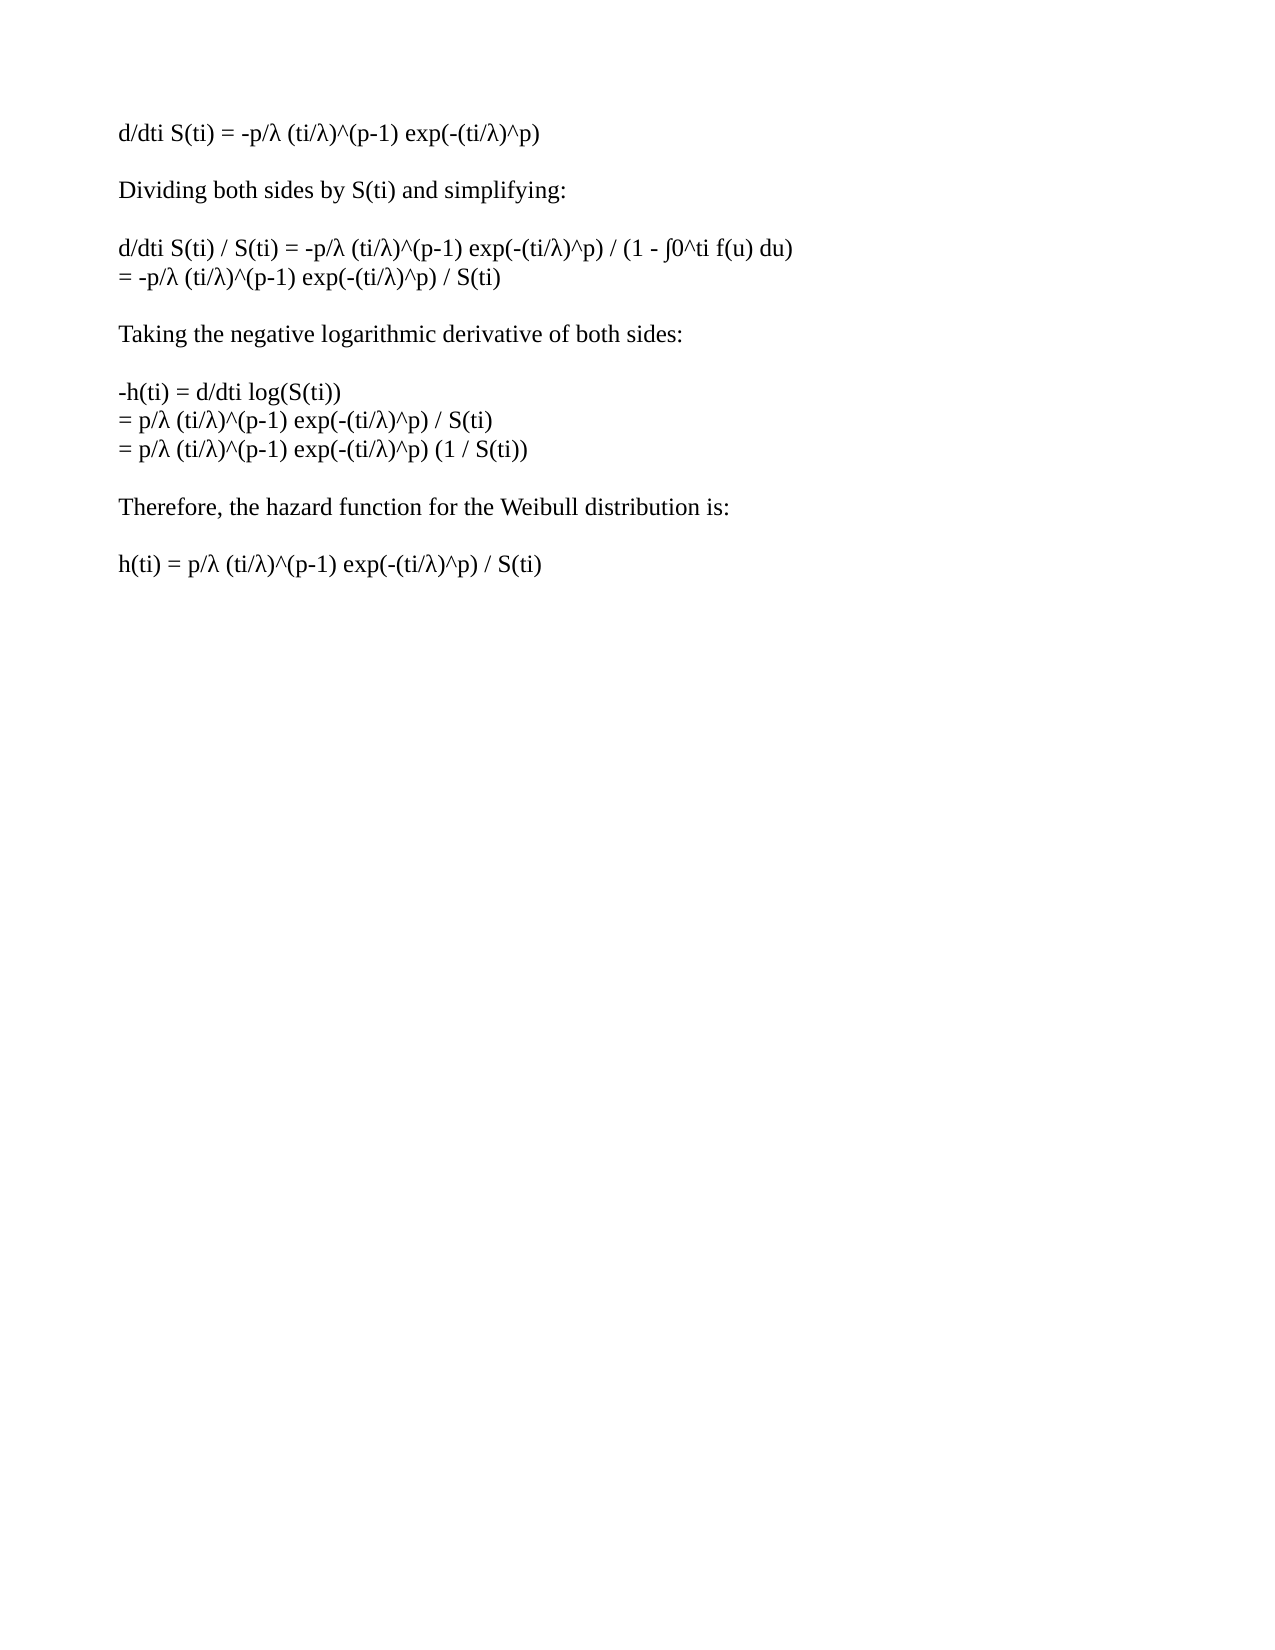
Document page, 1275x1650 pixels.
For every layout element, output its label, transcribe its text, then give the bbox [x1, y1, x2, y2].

text = p/λ (ti/λ)^(p-1) exp(-(ti/λ)^p) / S(ti) [118, 406, 1157, 434]
text Taking the negative logarithmic derivative of both sides: [118, 319, 1157, 348]
text -h(ti) = d/dti log(S(ti)) [118, 377, 1157, 406]
text = p/λ (ti/λ)^(p-1) exp(-(ti/λ)^p) (1 / S(ti)) [118, 434, 1157, 463]
text d/dti S(ti) = -p/λ (ti/λ)^(p-1) exp(-(ti/λ)^p) [118, 118, 1157, 147]
text d/dti S(ti) / S(ti) = -p/λ (ti/λ)^(p-1) exp(-(ti/λ)^p) / (1 - ∫0^ti f(u) du) [118, 233, 1157, 262]
text h(ti) = p/λ (ti/λ)^(p-1) exp(-(ti/λ)^p) / S(ti) [118, 549, 1157, 578]
text Therefore, the hazard function for the Weibull distribution is: [118, 492, 1157, 521]
text = -p/λ (ti/λ)^(p-1) exp(-(ti/λ)^p) / S(ti) [118, 262, 1157, 291]
text Dividing both sides by S(ti) and simplifying: [118, 176, 1157, 204]
